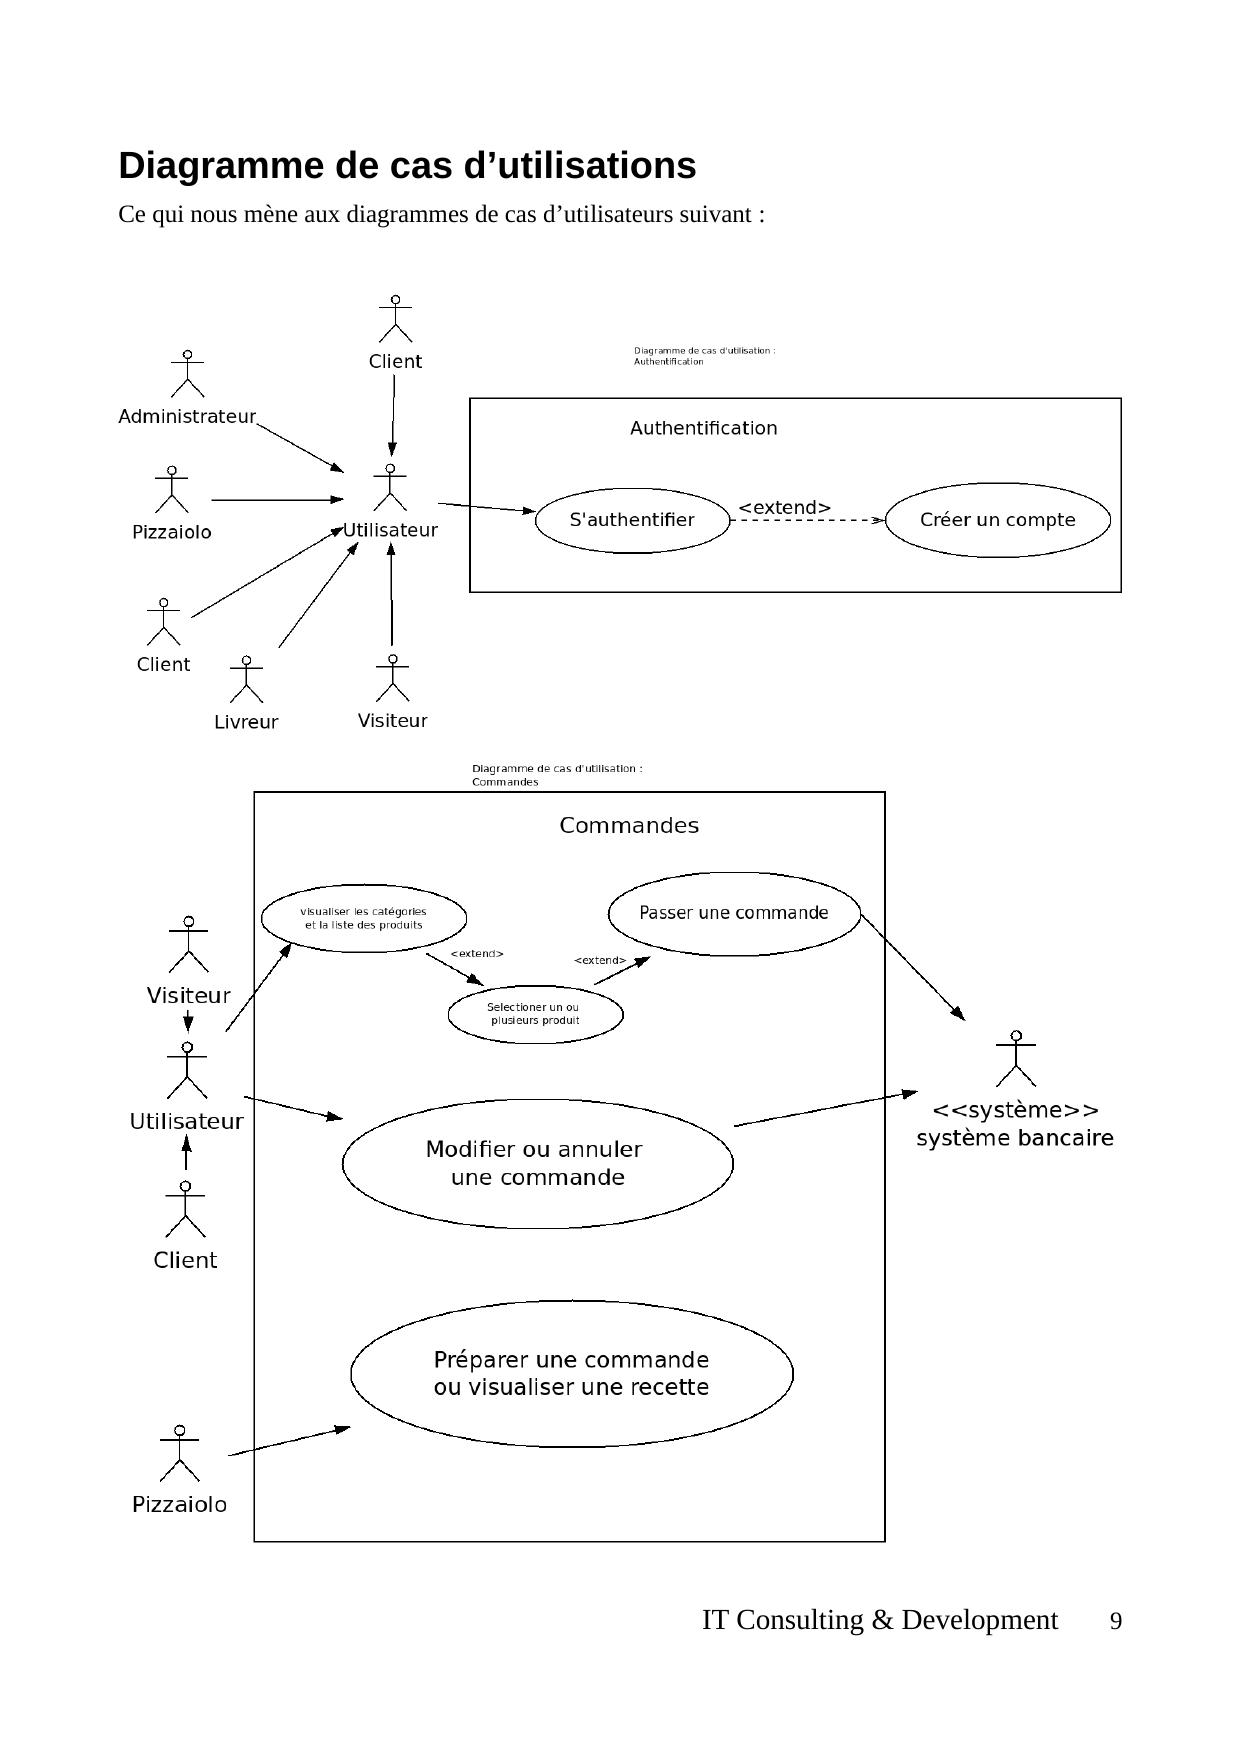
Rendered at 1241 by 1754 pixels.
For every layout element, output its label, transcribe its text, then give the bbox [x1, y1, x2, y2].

picture [118, 286, 1123, 735]
text Ce qui nous mène aux diagrammes de cas d’utilisateurs suivant : [118, 199, 1122, 228]
picture [110, 762, 1115, 1543]
subtitle Diagramme de cas d’utilisations [118, 143, 1122, 187]
